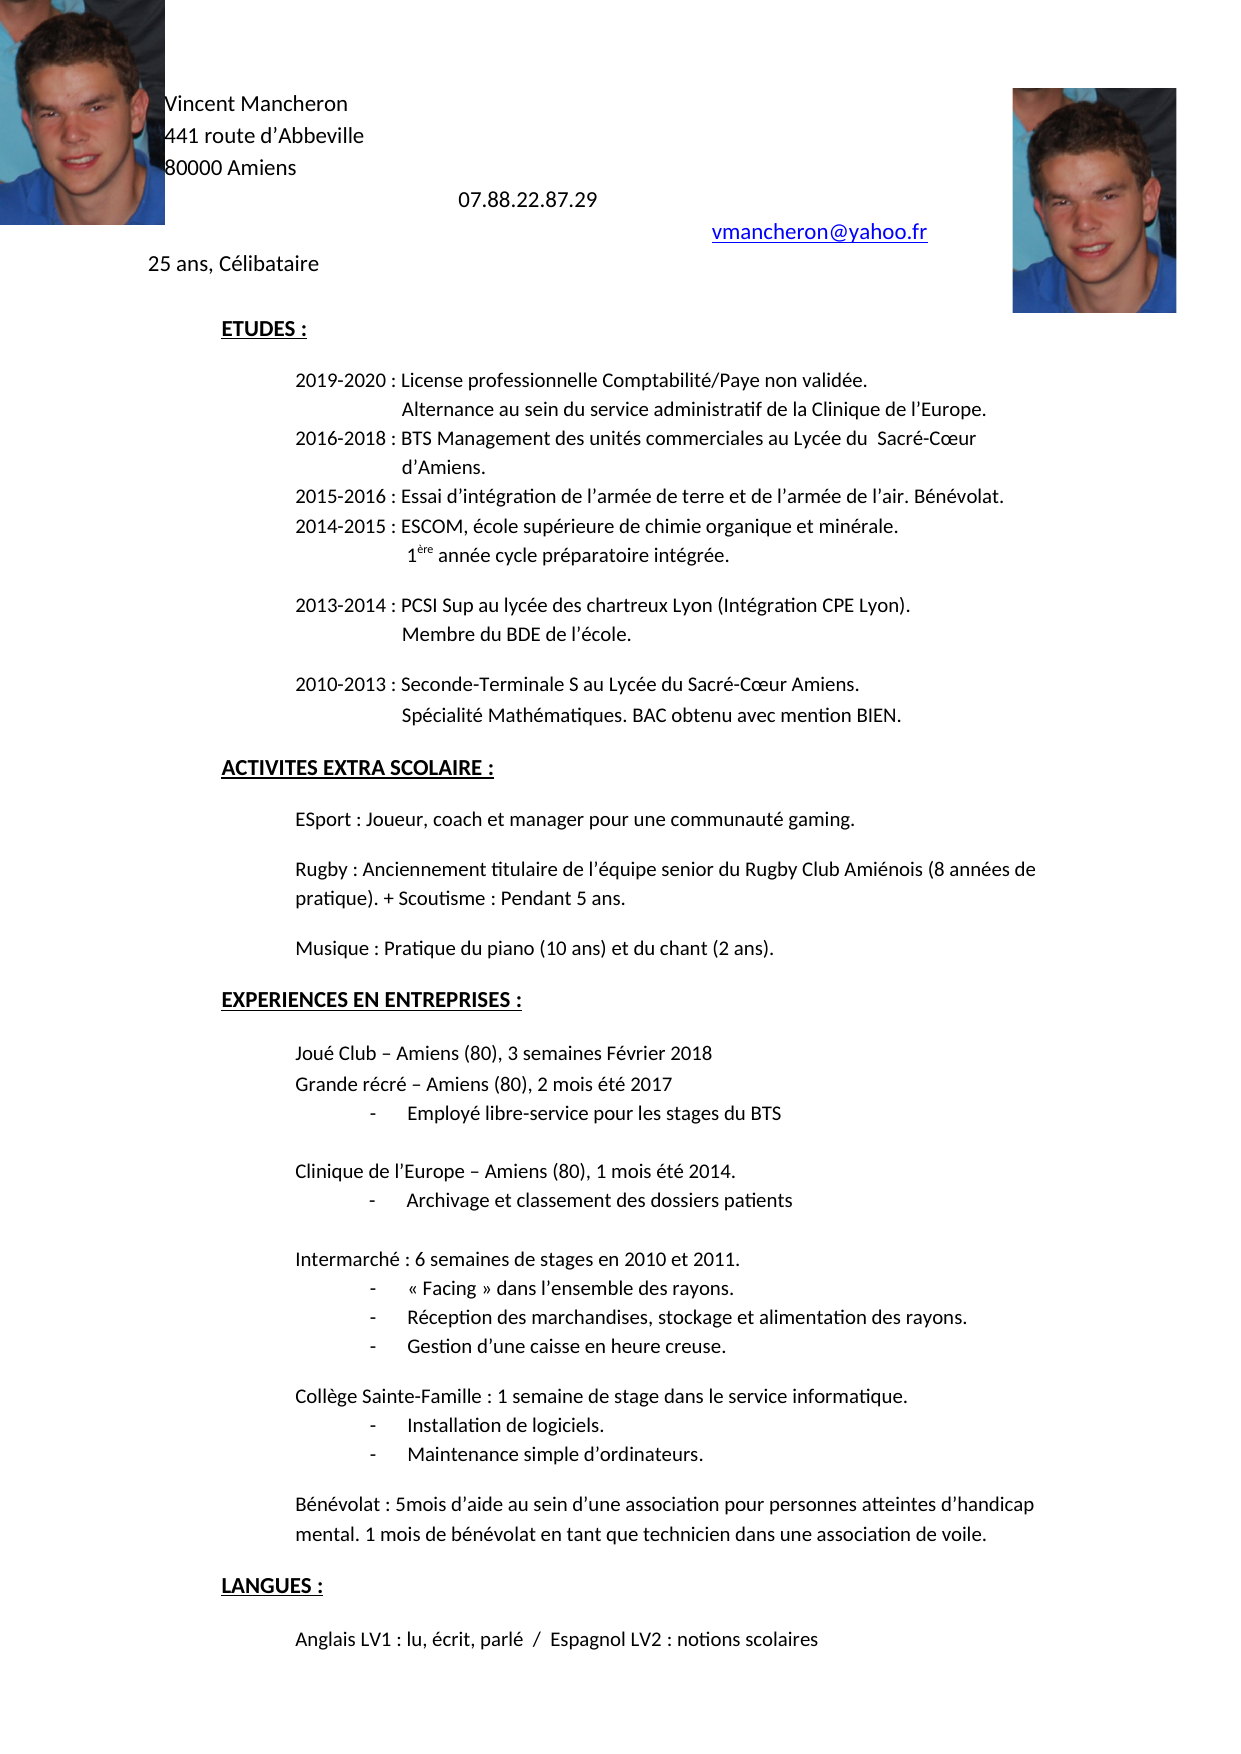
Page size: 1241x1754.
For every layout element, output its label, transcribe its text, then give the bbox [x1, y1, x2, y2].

text d’Amiens. [221, 454, 1093, 480]
text 2013-2014 : PCSI Sup au lycée des chartreux Lyon (Intégration CPE Lyon). [221, 592, 1093, 617]
text 2019-2020 : License professionnelle Comptabilité/Paye non validée. [295, 367, 1093, 392]
picture [1012, 88, 1177, 313]
list Archivage et classement des dossiers patients [369, 1187, 1093, 1213]
text Intermarché : 6 semaines de stages en 2010 et 2011. [221, 1246, 1093, 1271]
text ACTIVITES EXTRA SCOLAIRE : [148, 753, 1093, 781]
text Vincent Mancheron 441 route d’Abbeville 80000 Amiens 07.88.22.87.29 vmancheron@yahoo.fr [148, 89, 1012, 245]
text 25 ans, Célibataire [148, 249, 1012, 278]
text EXPERIENCES EN ENTREPRISES : [148, 986, 1093, 1013]
text 2014-2015 : ESCOM, école supérieure de chimie organique et minérale. [221, 513, 1093, 538]
list Employé libre-service pour les stages du BTS [369, 1100, 1093, 1125]
list « Facing » dans l’ensemble des rayons. [369, 1275, 1093, 1300]
text Rugby : Anciennement titulaire de l’équipe senior du Rugby Club Amiénois (8 années de pratique). + Scoutisme : Pendant 5 ans. [295, 856, 1093, 911]
text LANGUES : [148, 1571, 1093, 1599]
text Alternance au sein du service administratif de la Clinique de l’Europe. [295, 396, 1093, 422]
list Gestion d’une caisse en heure creuse. [369, 1333, 1093, 1359]
text Clinique de l’Europe – Amiens (80), 1 mois été 2014. [221, 1158, 1093, 1184]
text Joué Club – Amiens (80), 3 semaines Février 2018 [148, 1038, 1093, 1067]
text 2010-2013 : Seconde-Terminale S au Lycée du Sacré-Cœur Amiens. [221, 671, 1093, 697]
text Collège Sainte-Famille : 1 semaine de stage dans le service informatique. [148, 1383, 1093, 1409]
text Membre du BDE de l’école. [221, 621, 1093, 647]
text ESport : Joueur, coach et manager pour une communauté gaming. [295, 806, 1093, 832]
text ETUDES : [148, 314, 1093, 342]
text Anglais LV1 : lu, écrit, parlé / Espagnol LV2 : notions scolaires [148, 1624, 1093, 1652]
list Installation de logiciels. [369, 1412, 1093, 1438]
text Bénévolat : 5mois d’aide au sein d’une association pour personnes atteintes d’handicap mental. 1 mois de bénévolat en tant que technicien dans une association de voile. [295, 1492, 1093, 1546]
list Réception des marchandises, stockage et alimentation des rayons. [369, 1304, 1093, 1329]
text 1ère année cycle préparatoire intégrée. [148, 542, 1093, 567]
picture [0, 0, 165, 225]
text Musique : Pratique du piano (10 ans) et du chant (2 ans). [221, 936, 1093, 961]
list Maintenance simple d’ordinateurs. [369, 1442, 1093, 1467]
text 2016-2018 : BTS Management des unités commerciales au Lycée du Sacré-Cœur [221, 425, 1093, 451]
text Grande récré – Amiens (80), 2 mois été 2017 [221, 1071, 1093, 1096]
text 2015-2016 : Essai d’intégration de l’armée de terre et de l’armée de l’air. Bénévolat. [221, 484, 1093, 509]
text Spécialité Mathématiques. BAC obtenu avec mention BIEN. [369, 700, 1093, 728]
